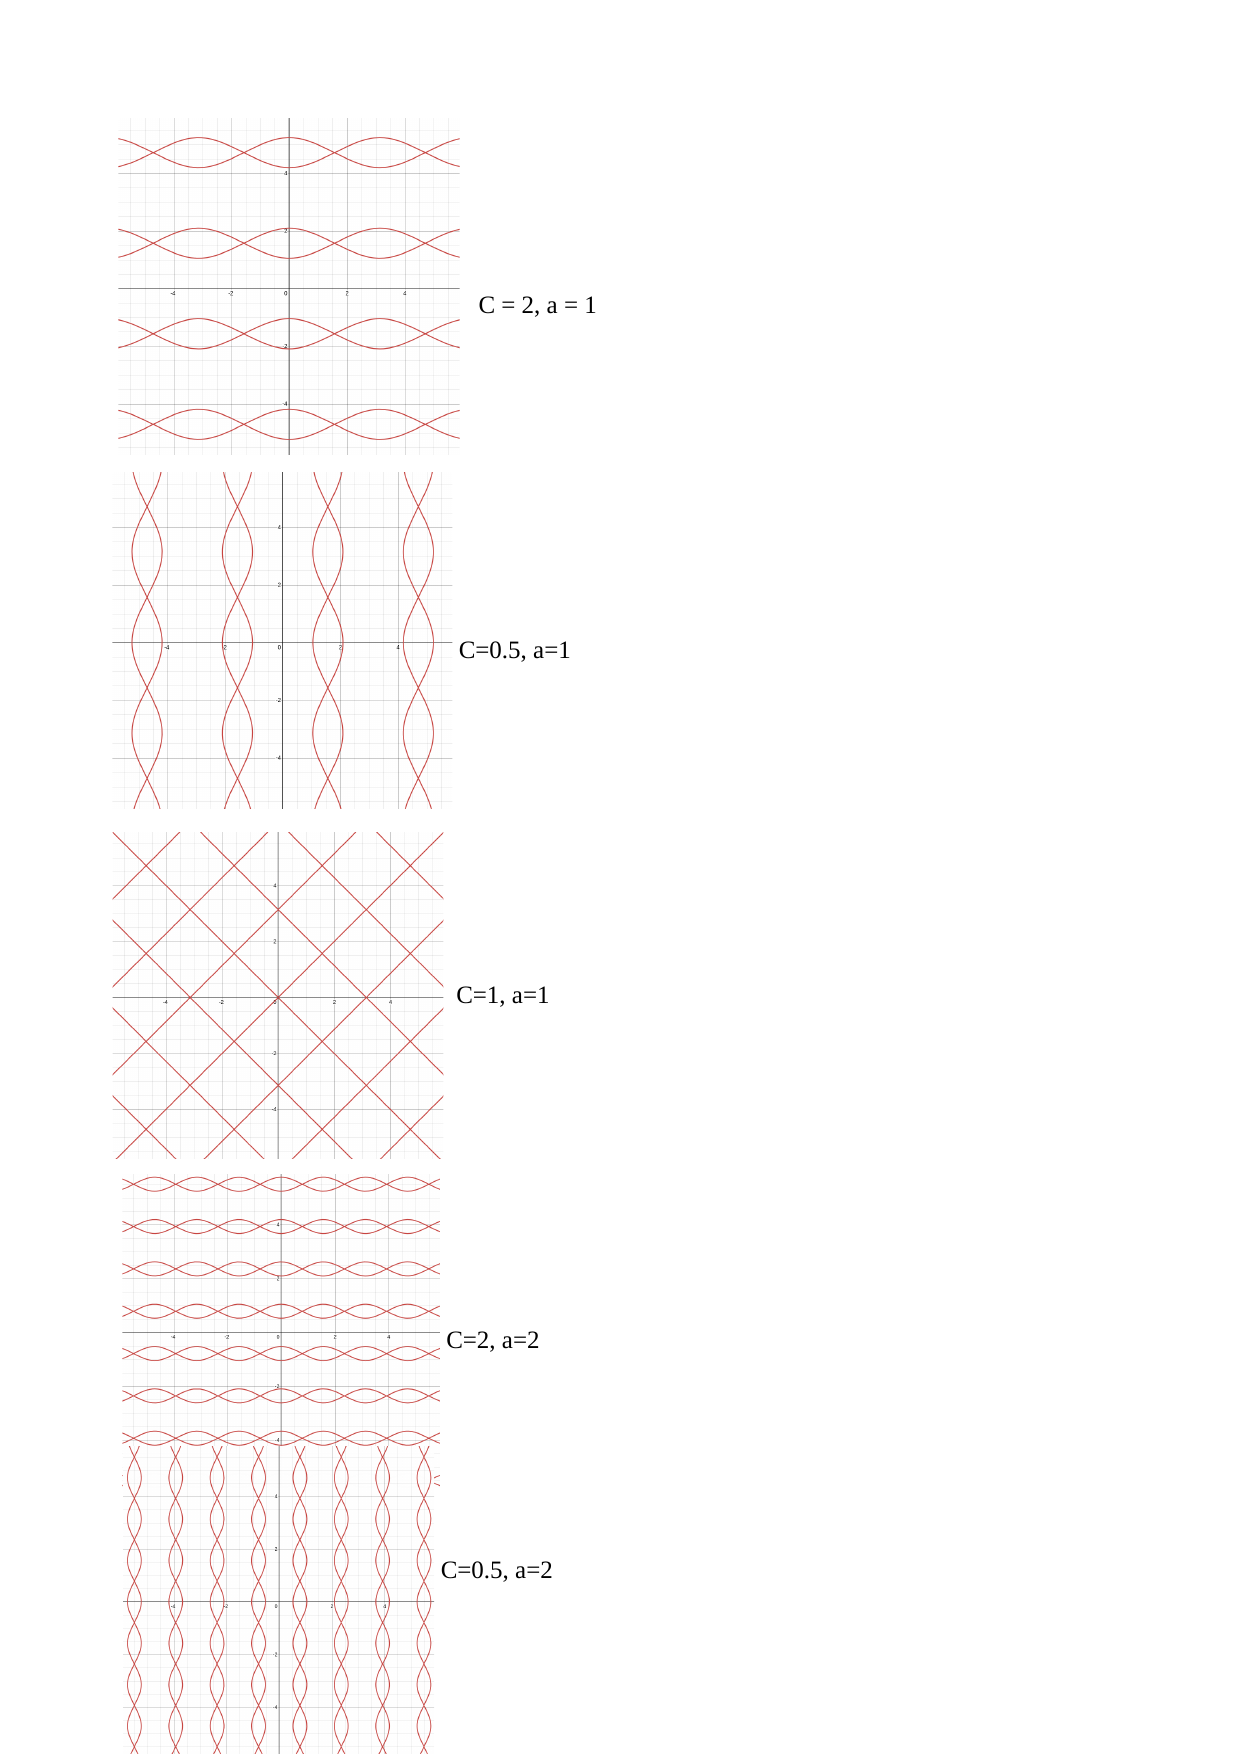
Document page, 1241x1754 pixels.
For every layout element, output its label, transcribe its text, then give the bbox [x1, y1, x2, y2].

text C=0.5, a=2 [435, 1556, 1122, 1584]
picture [112, 832, 444, 1159]
text C=0.5, a=1 [453, 636, 1122, 664]
text C = 2, a = 1 [460, 291, 1122, 319]
text C=1, a=1 [444, 981, 1122, 1009]
picture [122, 1174, 440, 1754]
text C=2, a=2 [440, 1326, 1122, 1354]
picture [112, 472, 453, 809]
picture [118, 118, 460, 455]
